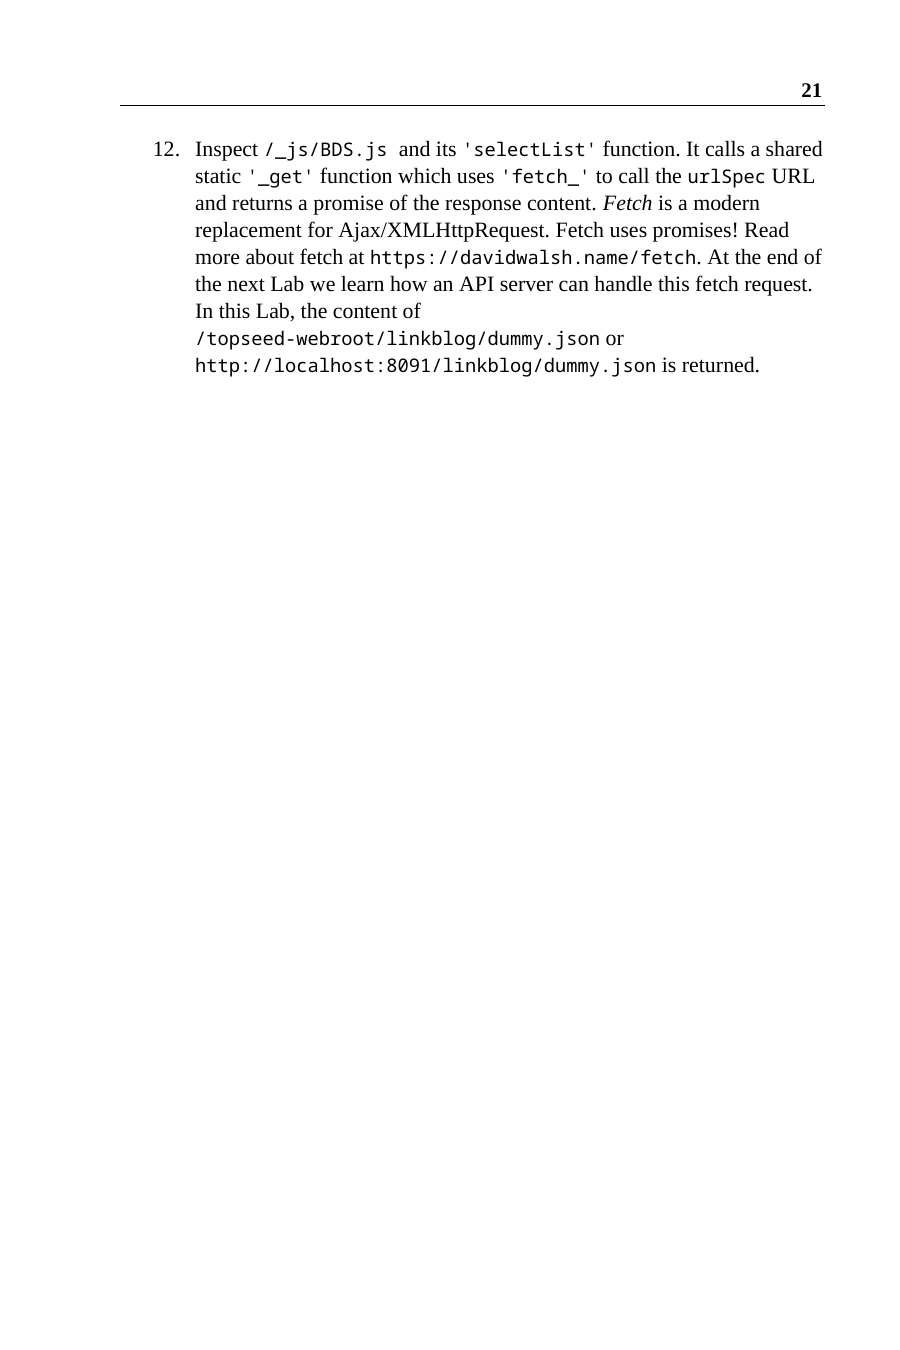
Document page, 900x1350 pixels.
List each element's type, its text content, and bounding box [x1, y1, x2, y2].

list Inspect /_js/BDS.js and its 'selectList' function. It calls a shared static '_get' function which uses 'fetch_' to call the urlSpec URL and returns a promise of the response content. Fetch is a modern replacement for Ajax/XMLHttpRequest. Fetch uses promises! Read more about fetch at https://davidwalsh.name/fetch. At the end of the next Lab we learn how an API server can handle this fetch request. In this Lab, the content of /topseed-webroot/linkblog/dummy.json or http://localhost:8091/linkblog/dummy.json is returned. [150, 135, 825, 378]
